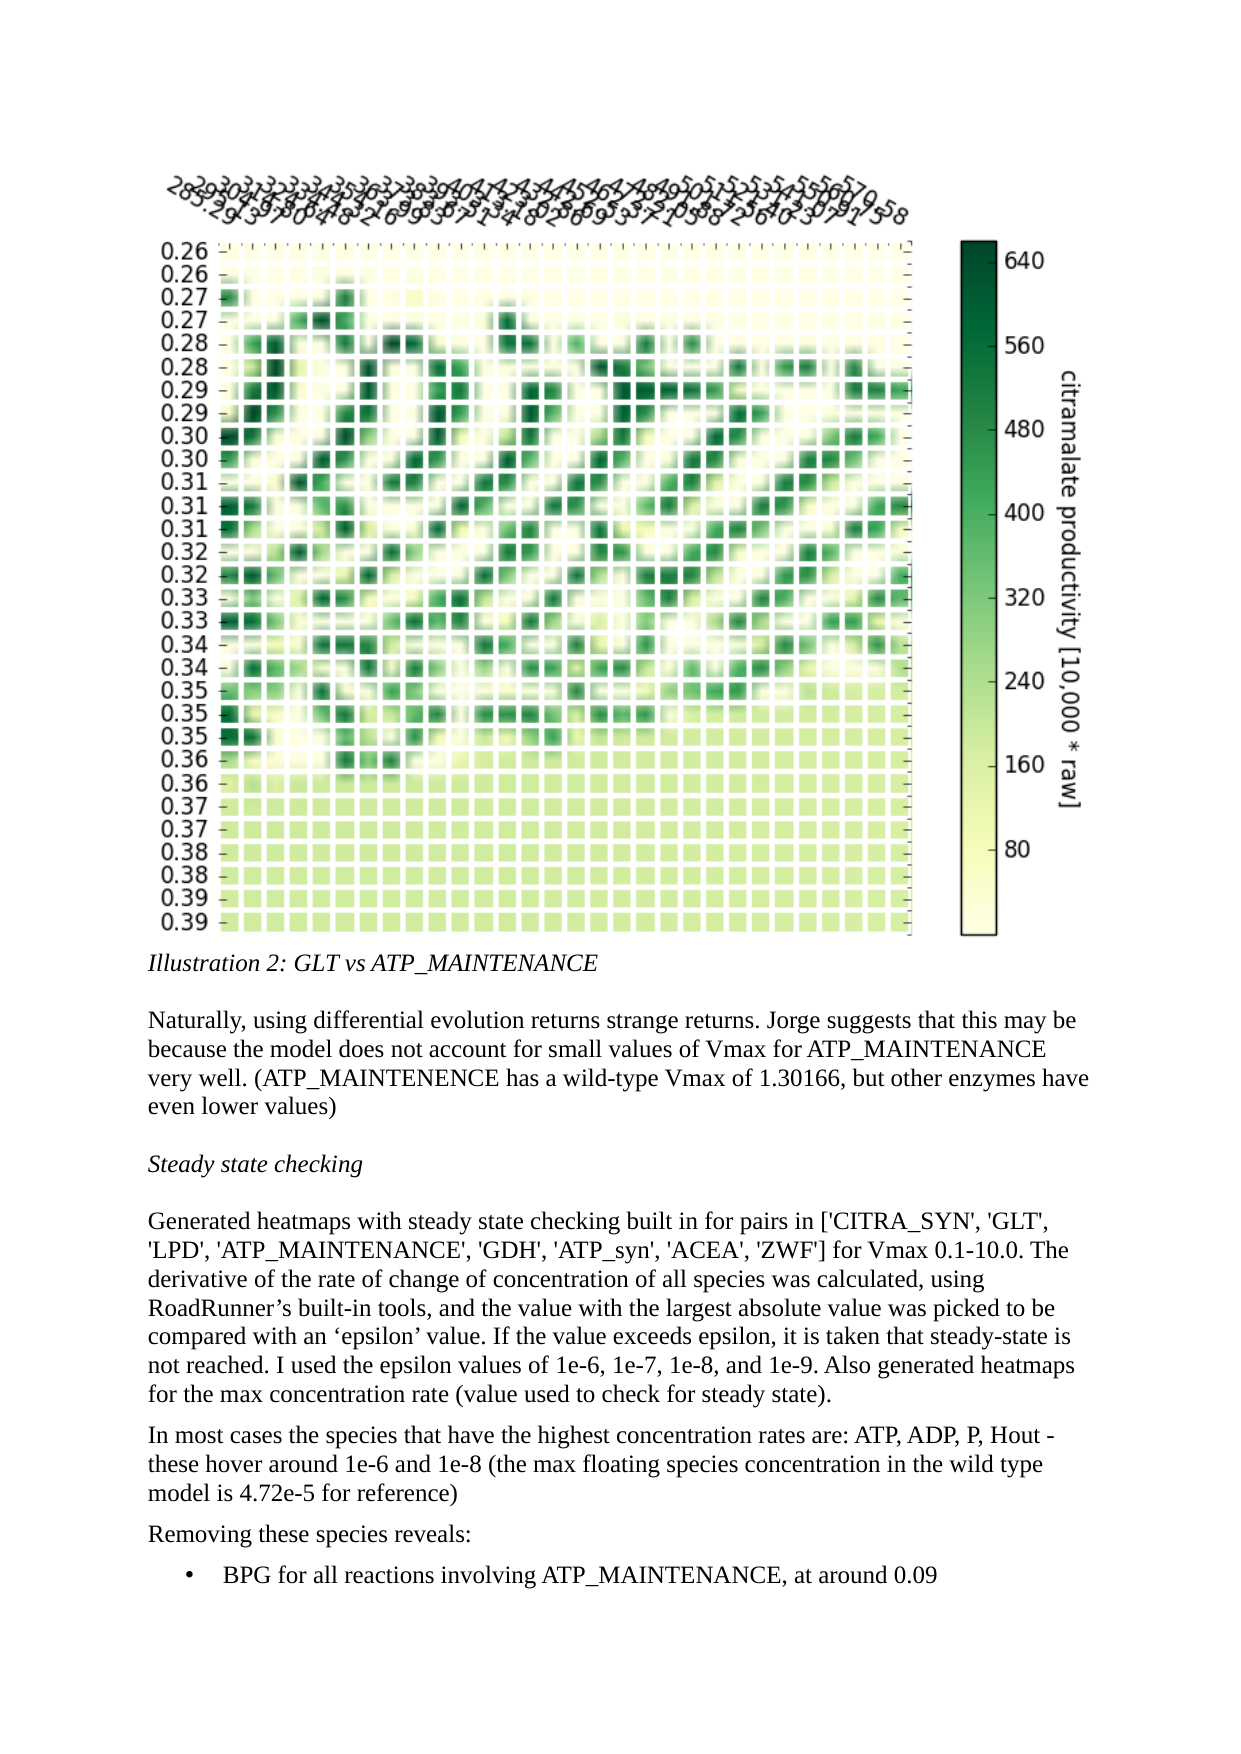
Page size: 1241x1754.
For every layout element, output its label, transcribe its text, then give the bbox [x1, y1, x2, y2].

text Illustration 2: GLT vs ATP_MAINTENANCE [148, 948, 1093, 976]
list BPG for all reactions involving ATP_MAINTENANCE, at around 0.09 [185, 1560, 1093, 1589]
picture [147, 160, 1093, 948]
text Generated heatmaps with steady state checking built in for pairs in ['CITRA_SYN', 'GLT', 'LPD', 'ATP_MAINTENANCE', 'GDH', 'ATP_syn', 'ACEA', 'ZWF'] for Vmax 0.1-10.0. The derivative of the rate of change of concentration of all species was calculated, using RoadRunner’s built-in tools, and the value with the largest absolute value was picked to be compared with an ‘epsilon’ value. If the value exceeds epsilon, it is taken that steady-state is not reached. I used the epsilon values of 1e-6, 1e-7, 1e-8, and 1e-9. Also generated heatmaps for the max concentration rate (value used to check for steady state). [148, 1206, 1093, 1408]
text Removing these species reveals: [148, 1519, 1093, 1548]
text Steady state checking [148, 1149, 1093, 1178]
text In most cases the species that have the highest concentration rates are: ATP, ADP, P, Hout - these hover around 1e-6 and 1e-8 (the max floating species concentration in the wild type model is 4.72e-5 for reference) [148, 1420, 1093, 1506]
text Naturally, using differential evolution returns strange returns. Jorge suggests that this may be because the model does not account for small values of Vmax for ATP_MAINTENANCE very well. (ATP_MAINTENENCE has a wild-type Vmax of 1.30166, but other enzymes have even lower values) [148, 1005, 1093, 1120]
